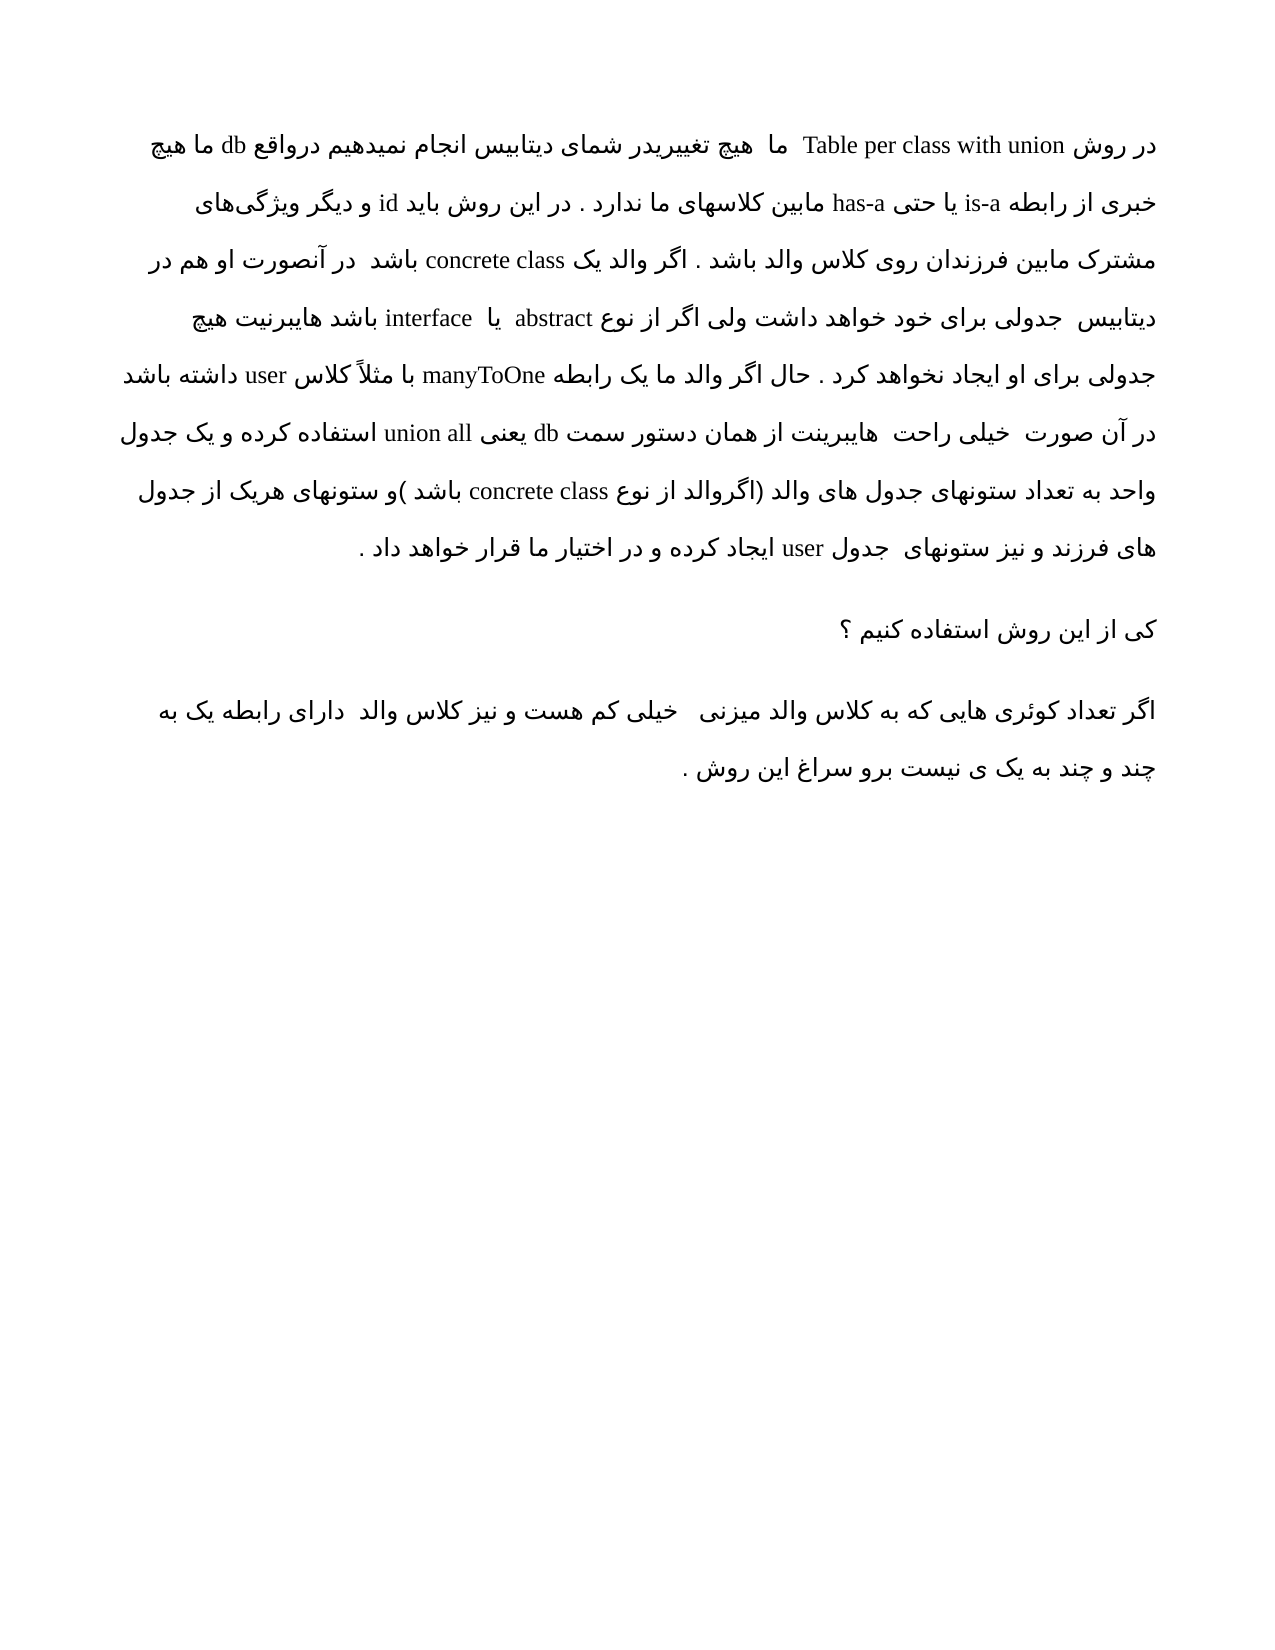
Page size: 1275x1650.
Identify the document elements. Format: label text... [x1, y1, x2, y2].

text در روش Table per class with union ما هیچ تغییریدر شمای دیتابیس انجام نمیدهیم در‌واقع db ما هیچ خبری از رابطه is-a یا حتی has-a مابین کلاسهای ما ندارد . در این روش باید id و دیگر ویژگی‌های مشترک مابین فرزندان روی کلاس والد باشد . اگر والد یک concrete class باشد در آنصورت او هم در دیتابیس جدولی برای خود خواهد داشت ولی اگر از نوع abstract یا interface باشد هایبرنیت هیچ جدولی برای او ایجاد نخواهد کرد . حال اگر والد ما یک رابطه manyToOne با مثلاً کلاس user داشته باشد در آن صورت خیلی راحت هایبرینت از همان دستور سمت db یعنی union all استفاده کرده و یک جدول واحد به تعداد ستونهای جدول های والد (اگروالد از نوع concrete class باشد )و ستونهای هریک از جدول های فرزند و نیز ستونهای جدول user ایجاد کرده و در اختیار ما قرار خواهد داد . [118, 130, 1157, 562]
text کی از این روش استفاده کنیم ؟ [118, 615, 1157, 643]
text اگر تعداد کوئری هایی که به کلاس والد میزنی خیلی کم هست و نیز کلاس والد دارای رابطه یک به چند و چند به یک ی نیست برو سراغ این روش . [118, 696, 1157, 782]
